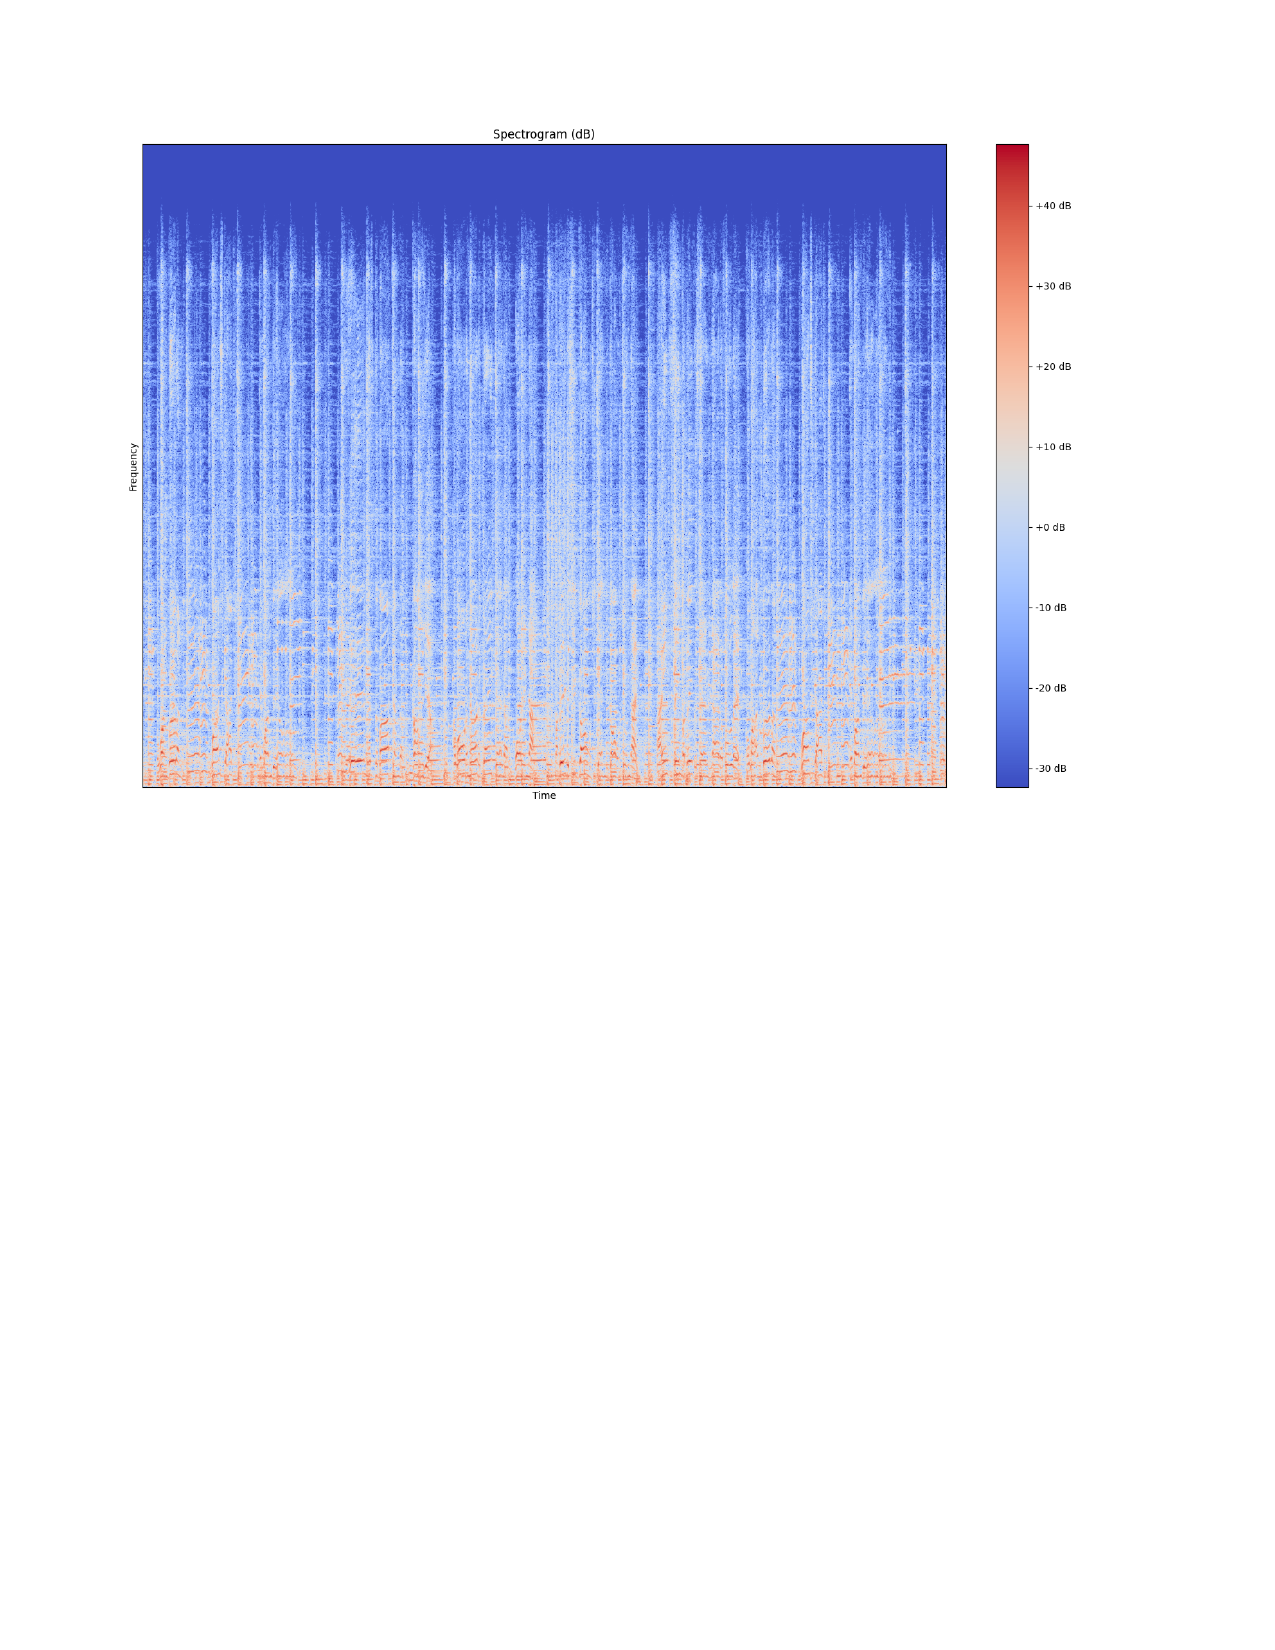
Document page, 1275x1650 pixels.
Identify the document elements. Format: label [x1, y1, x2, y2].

picture [118, 118, 1157, 811]
